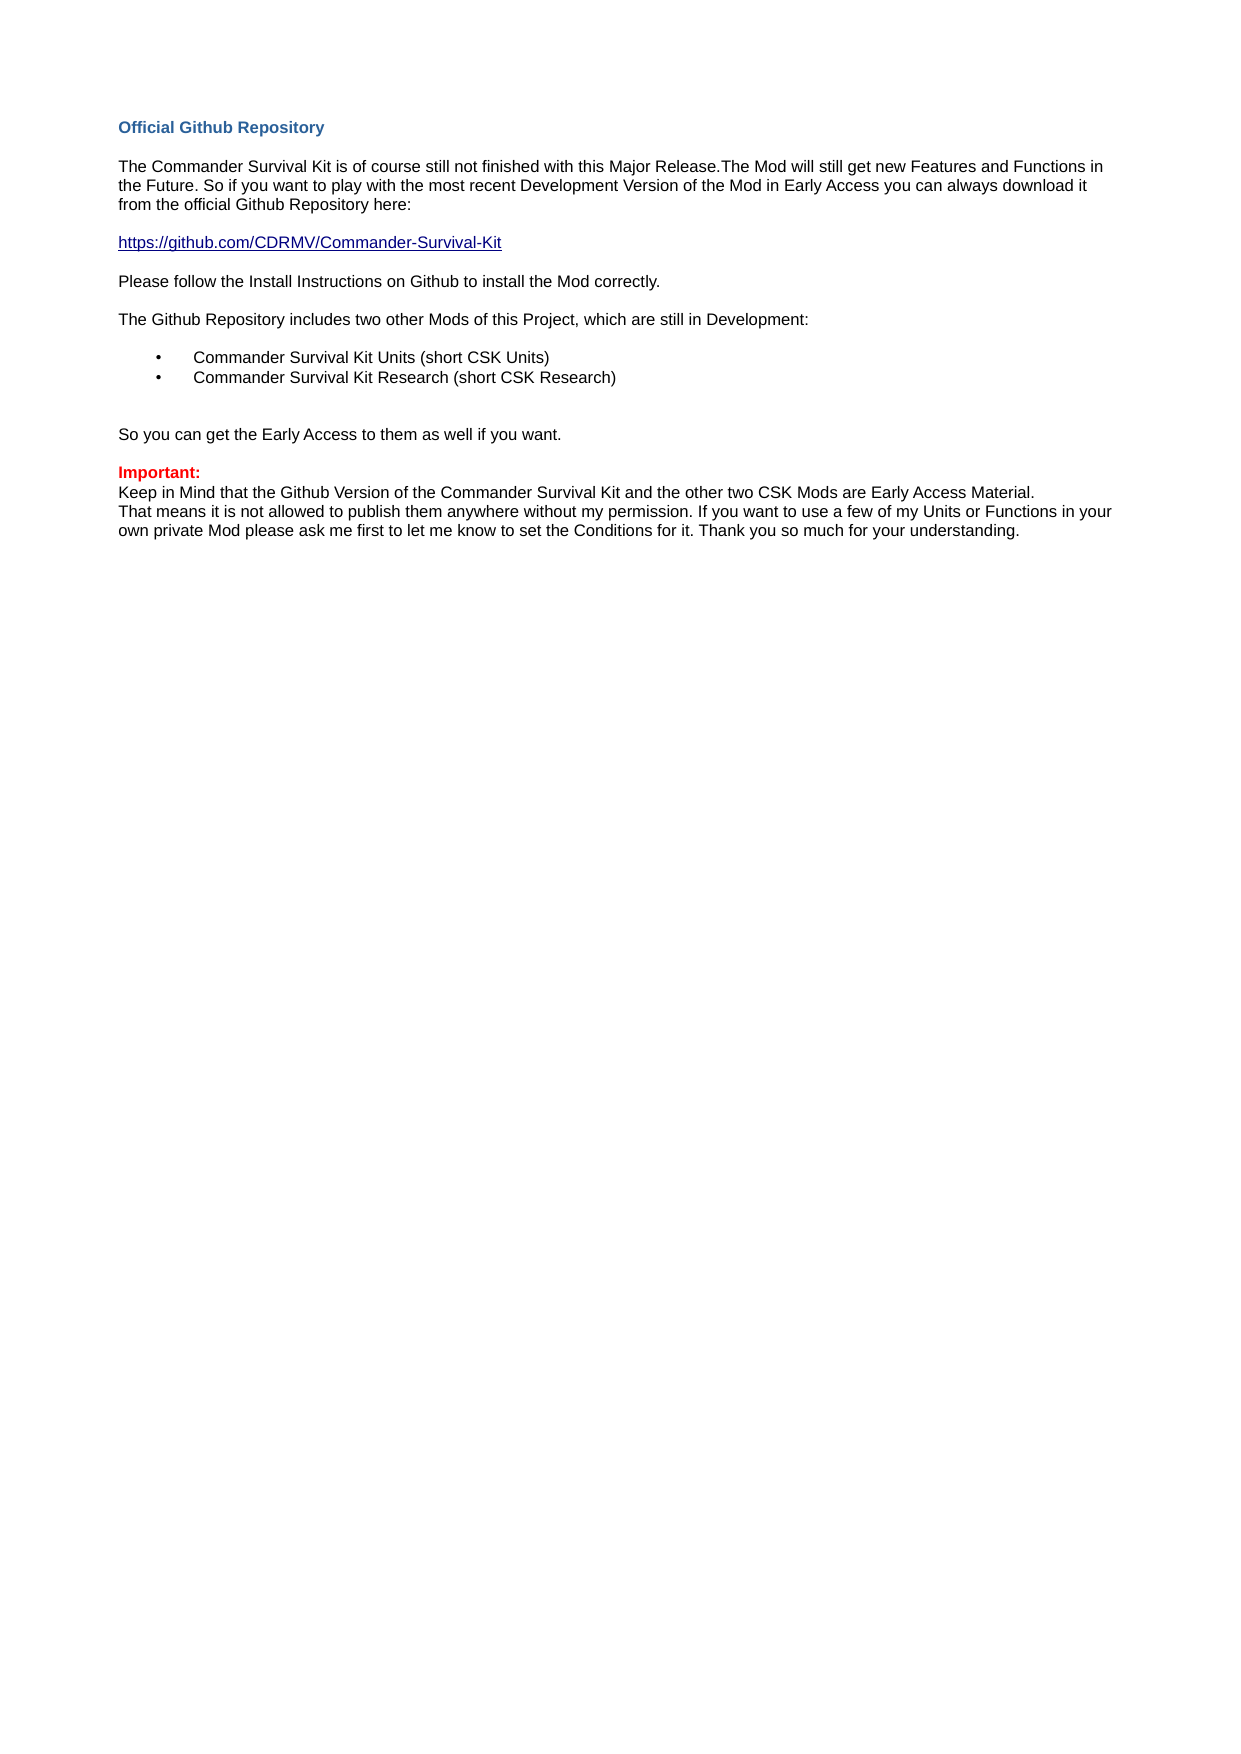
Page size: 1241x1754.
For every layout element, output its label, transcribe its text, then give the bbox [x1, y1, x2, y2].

list Commander Survival Kit Units (short CSK Units) [156, 348, 1122, 367]
text https://github.com/CDRMV/Commander-Survival-Kit Please follow the Install Instructions on Github to install the Mod correctly. [118, 233, 1122, 291]
text Keep in Mind that the Github Version of the Commander Survival Kit and the other two CSK Mods are Early Access Material. That means it is not allowed to publish them anywhere without my permission. If you want to use a few of my Units or Functions in your own private Mod please ask me first to let me know to set the Conditions for it. Thank you so much for your understanding. [118, 482, 1122, 540]
text The Github Repository includes two other Mods of this Project, which are still in Development: [118, 291, 1122, 348]
text So you can get the Early Access to them as well if you want. Important: [118, 425, 1122, 482]
text Official Github Repository [118, 118, 1122, 137]
list Commander Survival Kit Research (short CSK Research) [156, 367, 1122, 406]
text The Commander Survival Kit is of course still not finished with this Major Release.The Mod will still get new Features and Functions in the Future. So if you want to play with the most recent Development Version of the Mod in Early Access you can always download it from the official Github Repository here: [118, 156, 1122, 214]
